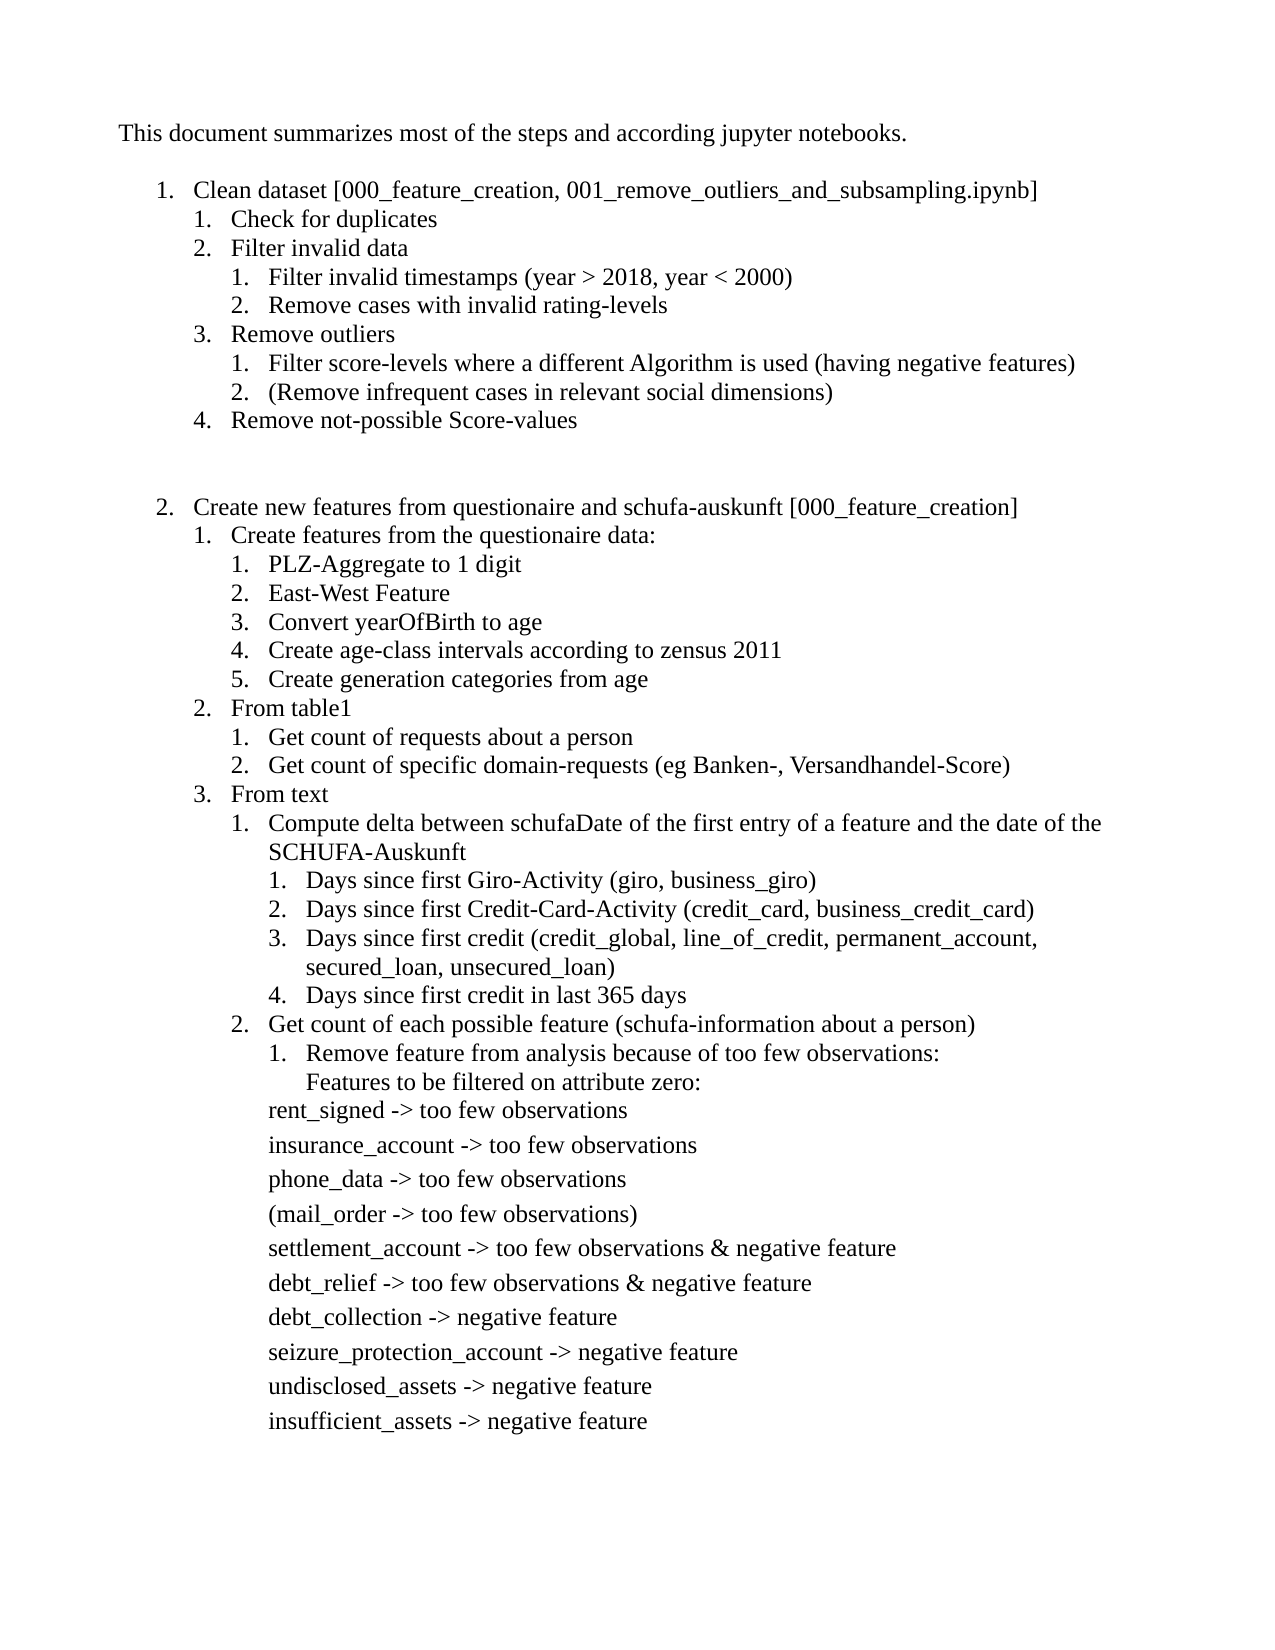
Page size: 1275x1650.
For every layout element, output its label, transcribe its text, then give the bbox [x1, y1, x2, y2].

list Remove cases with invalid rating-levels [231, 291, 1157, 319]
list Create generation categories from age [231, 664, 1157, 693]
list Clean dataset [000_feature_creation, 001_remove_outliers_and_subsampling.ipynb] [156, 176, 1157, 204]
list From text [193, 779, 1157, 808]
list Filter score-levels where a different Algorithm is used (having negative features) [231, 348, 1157, 377]
list Remove feature from analysis because of too few observations: Features to be filtered on attribute zero: [268, 1038, 1157, 1096]
list Filter invalid data [193, 233, 1157, 262]
list Convert yearOfBirth to age [231, 607, 1157, 636]
list Check for duplicates [193, 204, 1157, 233]
list Remove outliers [193, 319, 1157, 348]
list Days since first Credit-Card-Activity (credit_card, business_credit_card) [268, 894, 1157, 923]
text This document summarizes most of the steps and according jupyter notebooks. [118, 118, 1157, 147]
list Days since first credit in last 365 days [268, 981, 1157, 1009]
list settlement_account -> too few observations & negative feature [231, 1233, 1157, 1262]
list Days since first Giro-Activity (giro, business_giro) [268, 866, 1157, 894]
list seizure_protection_account -> negative feature [231, 1337, 1157, 1366]
list Create age-class intervals according to zensus 2011 [231, 636, 1157, 664]
list phone_data -> too few observations [231, 1164, 1157, 1193]
list Get count of specific domain-requests (eg Banken-, Versandhandel-Score) [231, 751, 1157, 779]
list From table1 [193, 693, 1157, 722]
list Create new features from questionaire and schufa-auskunft [000_feature_creation] [156, 492, 1157, 521]
list Days since first credit (credit_global, line_of_credit, permanent_account, secured_loan, unsecured_loan) [268, 923, 1157, 981]
list insurance_account -> too few observations [231, 1130, 1157, 1159]
list rent_signed -> too few observations [231, 1096, 1157, 1124]
list (mail_order -> too few observations) [231, 1199, 1157, 1228]
list Compute delta between schufaDate of the first entry of a feature and the date of the SCHUFA-Auskunft [231, 808, 1157, 866]
list Filter invalid timestamps (year > 2018, year < 2000) [231, 262, 1157, 291]
list PLZ-Aggregate to 1 digit [231, 549, 1157, 578]
list insufficient_assets -> negative feature [231, 1406, 1157, 1469]
list East-West Feature [231, 578, 1157, 607]
list (Remove infrequent cases in relevant social dimensions) [231, 377, 1157, 406]
list Get count of requests about a person [231, 722, 1157, 751]
list debt_relief -> too few observations & negative feature [231, 1268, 1157, 1297]
list Get count of each possible feature (schufa-information about a person) [231, 1009, 1157, 1038]
list Create features from the questionaire data: [193, 521, 1157, 549]
list Remove not-possible Score-values [193, 406, 1157, 434]
list undisclosed_assets -> negative feature [231, 1371, 1157, 1400]
list debt_collection -> negative feature [231, 1302, 1157, 1331]
